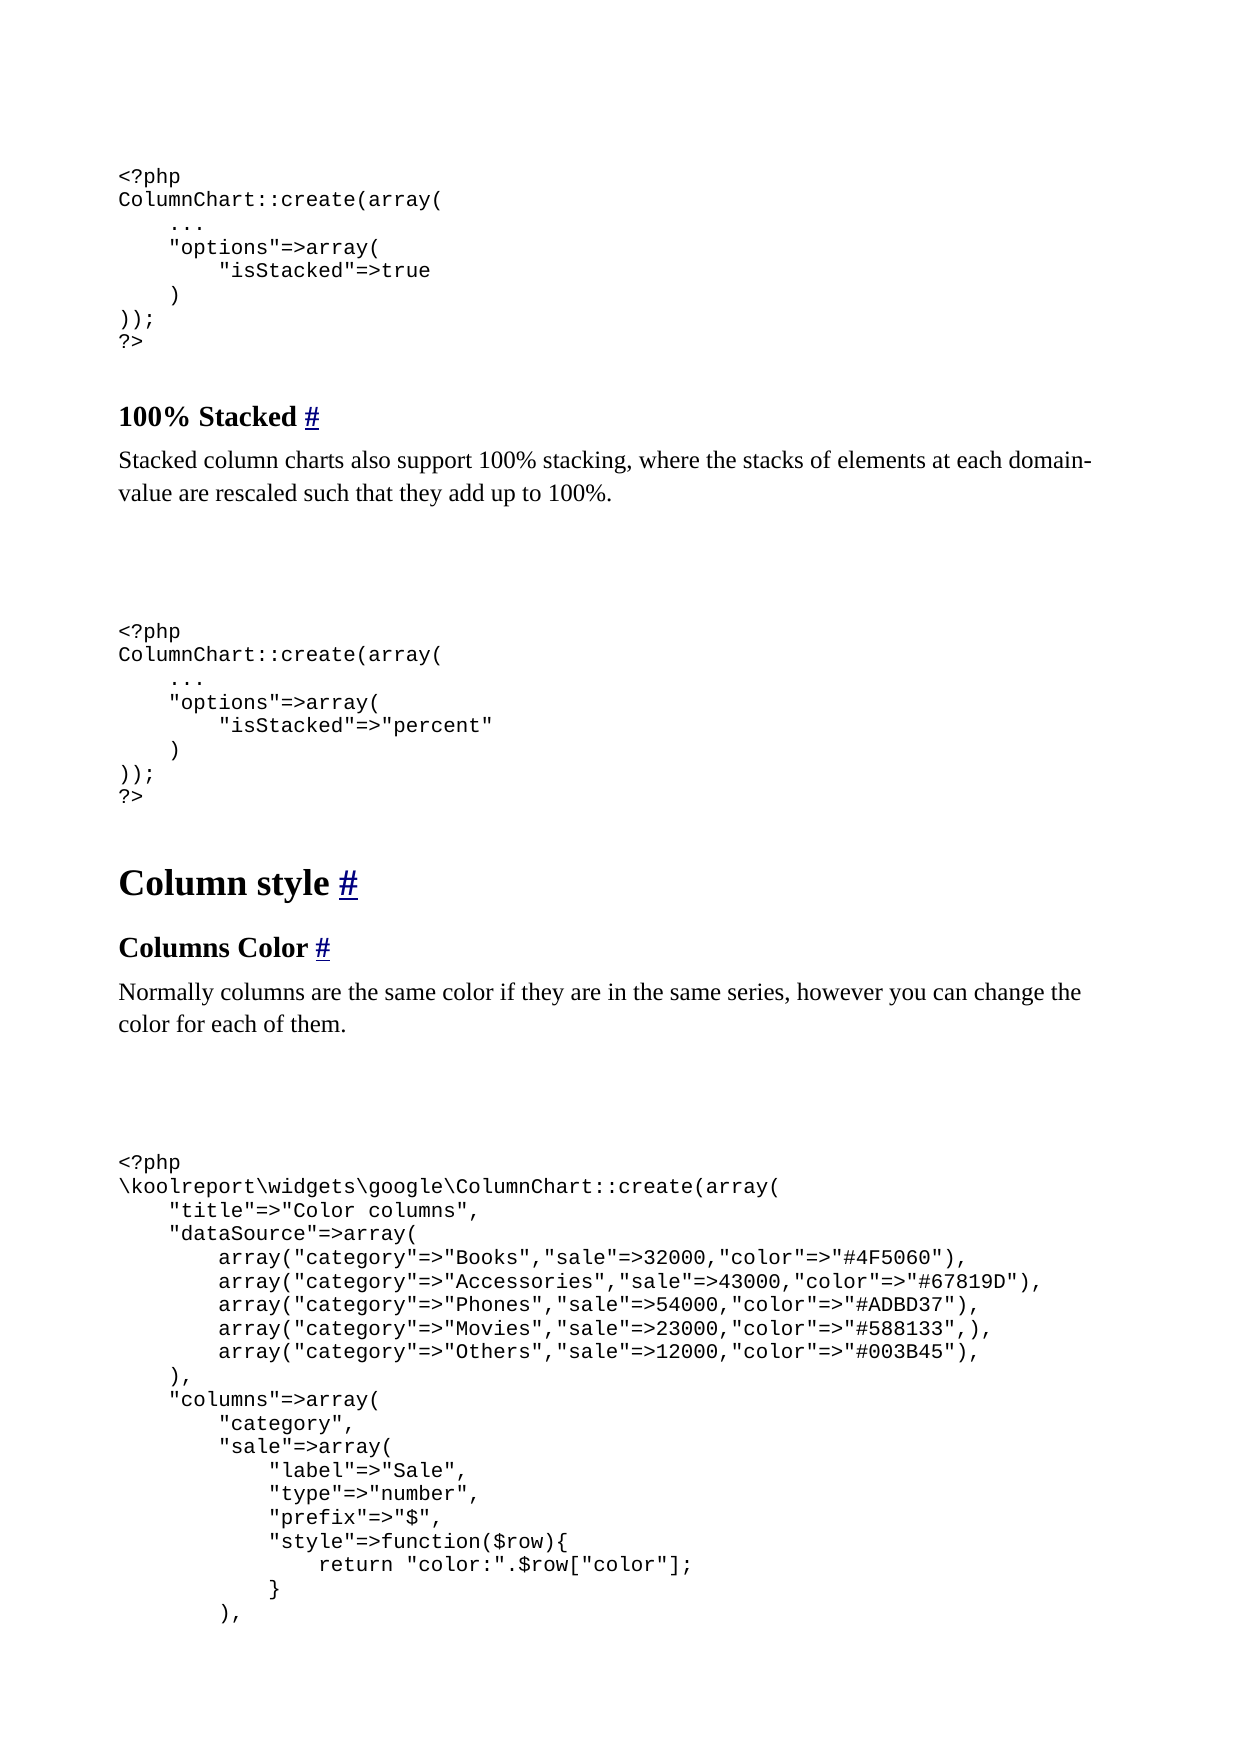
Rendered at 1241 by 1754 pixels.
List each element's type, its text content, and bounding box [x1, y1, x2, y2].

text array("category"=>"Accessories","sale"=>43000,"color"=>"#67819D"), [118, 1271, 1122, 1294]
text array("category"=>"Books","sale"=>32000,"color"=>"#4F5060"), [118, 1247, 1122, 1271]
text <?php [118, 166, 1122, 189]
text <?php [118, 621, 1122, 644]
text "isStacked"=>true [118, 260, 1122, 284]
text "prefix"=>"$", [118, 1507, 1122, 1531]
text "title"=>"Color columns", [118, 1200, 1122, 1223]
subtitle 100% Stacked # [118, 399, 1122, 432]
text Normally columns are the same color if they are in the same series, however you can change the color for each of them. [118, 977, 1122, 1038]
text ColumnChart::create(array( [118, 644, 1122, 668]
text array("category"=>"Others","sale"=>12000,"color"=>"#003B45"), [118, 1342, 1122, 1365]
text array("category"=>"Phones","sale"=>54000,"color"=>"#ADBD37"), [118, 1294, 1122, 1318]
text return "color:".$row["color"]; [118, 1554, 1122, 1578]
text )); [118, 308, 1122, 331]
text "dataSource"=>array( [118, 1223, 1122, 1247]
text "category", [118, 1412, 1122, 1436]
text ColumnChart::create(array( [118, 189, 1122, 213]
text ), [118, 1602, 1122, 1625]
text <?php [118, 1152, 1122, 1176]
text ?> [118, 786, 1122, 810]
text ... [118, 213, 1122, 237]
text ) [118, 284, 1122, 308]
text "options"=>array( [118, 692, 1122, 715]
text "options"=>array( [118, 237, 1122, 260]
text "label"=>"Sale", [118, 1460, 1122, 1483]
text "isStacked"=>"percent" [118, 715, 1122, 739]
text ), [118, 1365, 1122, 1389]
subtitle Column style # [118, 860, 1122, 903]
subtitle Columns Color # [118, 931, 1122, 964]
text "columns"=>array( [118, 1389, 1122, 1412]
text } [118, 1578, 1122, 1602]
text ... [118, 668, 1122, 692]
text \koolreport\widgets\google\ColumnChart::create(array( [118, 1176, 1122, 1200]
text "style"=>function($row){ [118, 1531, 1122, 1554]
text ) [118, 739, 1122, 763]
text )); [118, 763, 1122, 786]
text Stacked column charts also support 100% stacking, where the stacks of elements at each domain-value are rescaled such that they add up to 100%. [118, 445, 1122, 507]
text "type"=>"number", [118, 1483, 1122, 1507]
text "sale"=>array( [118, 1436, 1122, 1460]
text array("category"=>"Movies","sale"=>23000,"color"=>"#588133",), [118, 1318, 1122, 1342]
text ?> [118, 331, 1122, 355]
